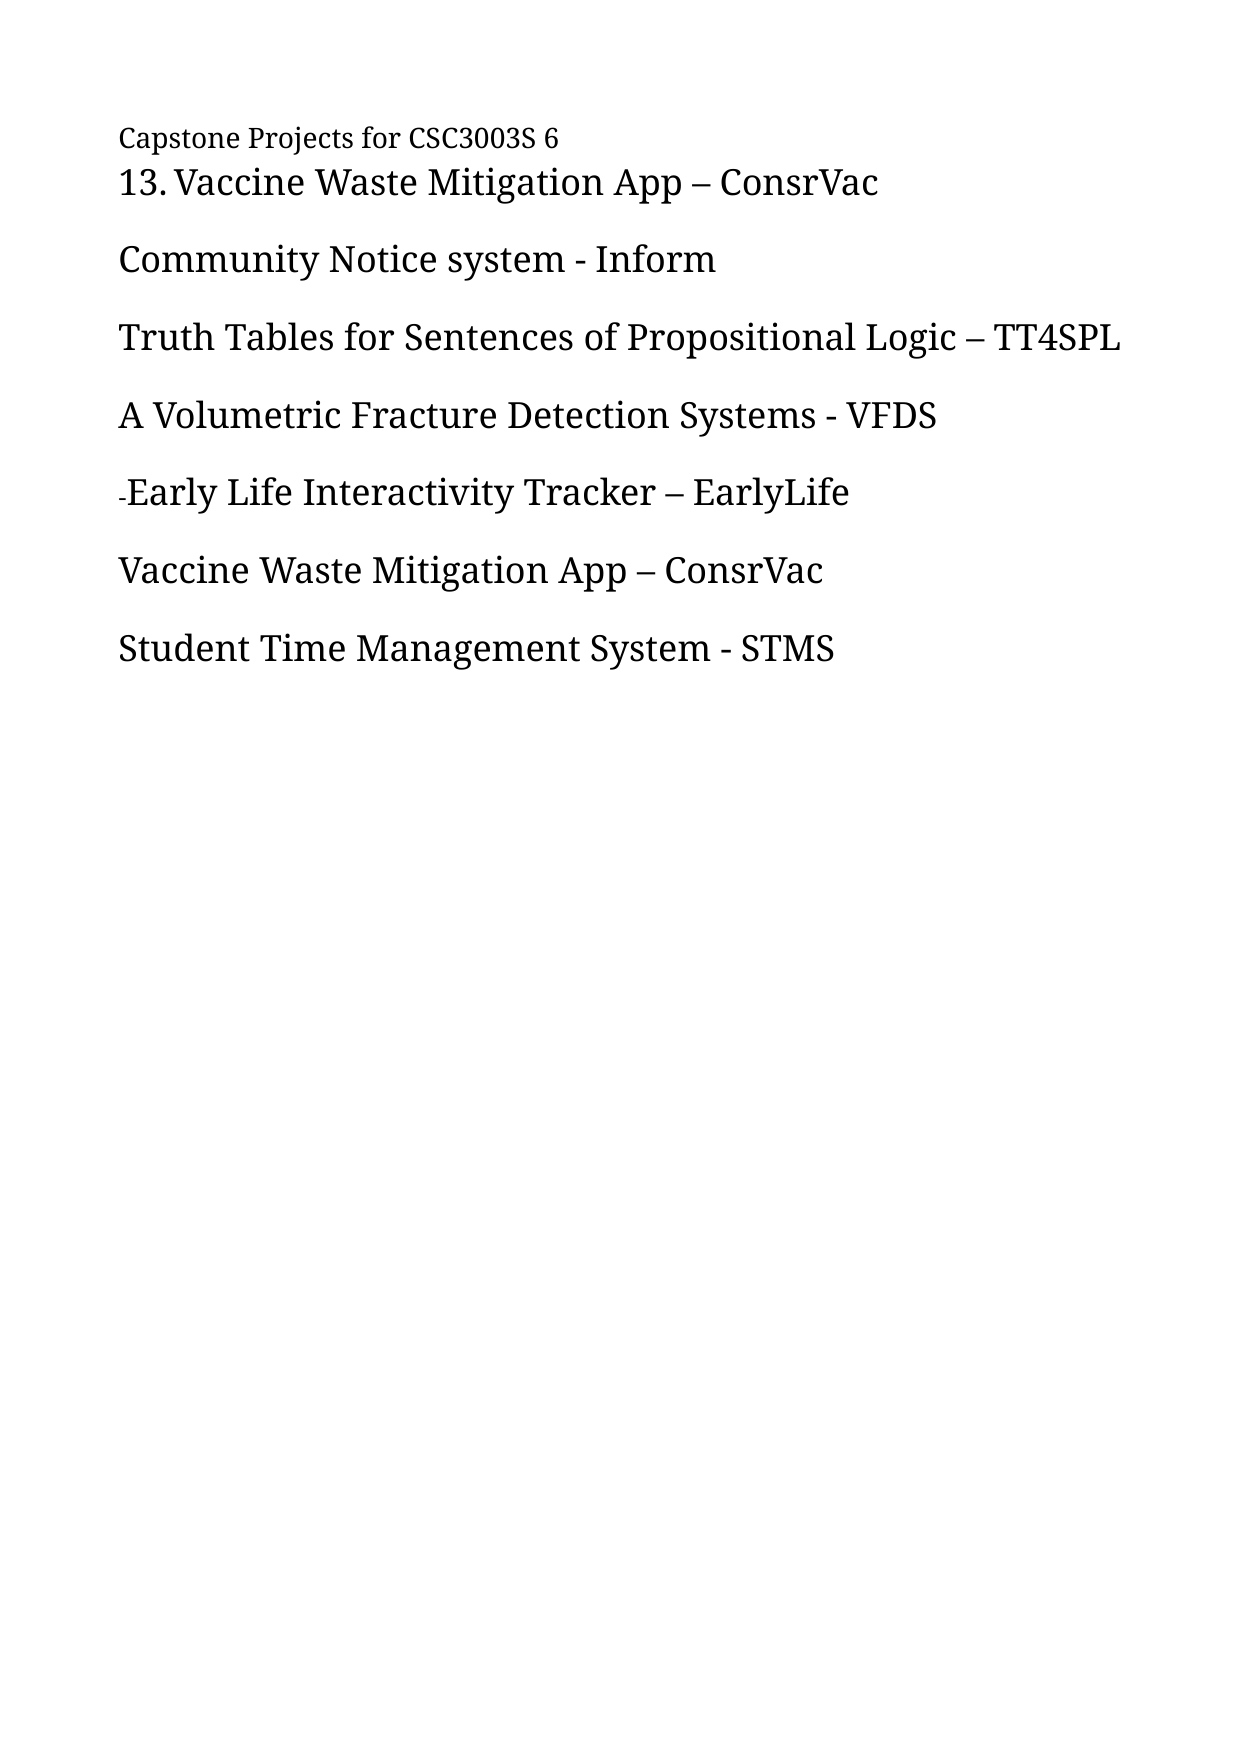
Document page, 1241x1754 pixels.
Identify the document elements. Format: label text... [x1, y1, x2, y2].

text Capstone Projects for CSC3003S 6 13. Vaccine Waste Mitigation App – ConsrVac [118, 118, 1122, 205]
text Community Notice system - Inform [118, 234, 1122, 283]
text Student Time Management System - STMS [118, 623, 1122, 672]
text -Early Life Interactivity Tracker – EarlyLife [118, 467, 1122, 516]
text Vaccine Waste Mitigation App – ConsrVac [118, 545, 1122, 594]
text Truth Tables for Sentences of Propositional Logic – TT4SPL [118, 312, 1122, 361]
text A Volumetric Fracture Detection Systems - VFDS [118, 389, 1122, 438]
